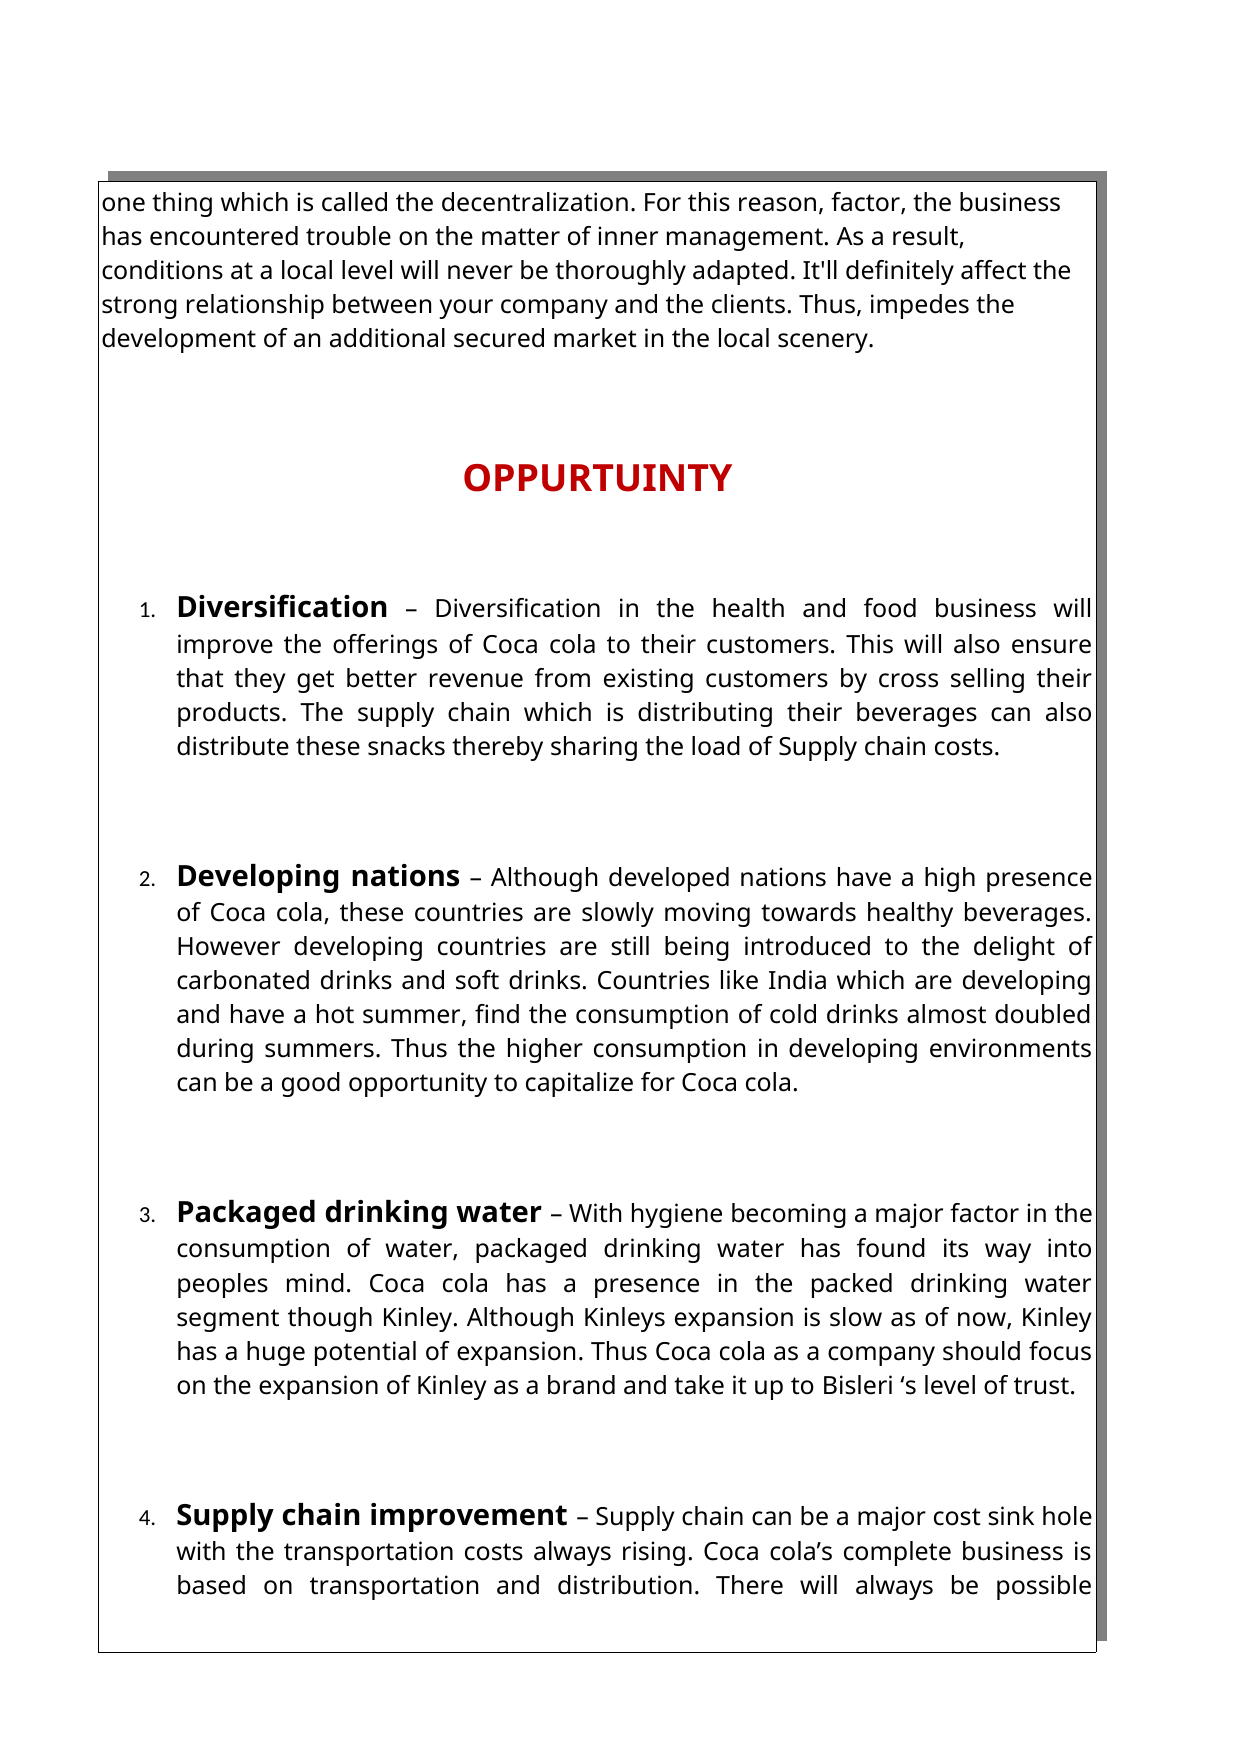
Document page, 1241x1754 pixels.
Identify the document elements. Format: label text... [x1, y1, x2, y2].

list Developing nations – Although developed nations have a high presence of Coca cola, these countries are slowly moving towards healthy beverages. However developing countries are still being introduced to the delight of carbonated drinks and soft drinks. Countries like India which are developing and have a hot summer, find the consumption of cold drinks almost doubled during summers. Thus the higher consumption in developing environments can be a good opportunity to capitalize for Coca cola. [138, 855, 1093, 1099]
list Diversification – Diversification in the health and food business will improve the offerings of Coca cola to their customers. This will also ensure that they get better revenue from existing customers by cross selling their products. The supply chain which is distributing their beverages can also distribute these snacks thereby sharing the load of Supply chain costs. [138, 587, 1093, 763]
text one thing which is called the decentralization. For this reason, factor, the business has encountered trouble on the matter of inner management. As a result, conditions at a local level will never be thoroughly adapted. It'll definitely affect the strong relationship between your company and the clients. Thus, impedes the development of an additional secured market in the local scenery. [101, 184, 1093, 355]
list Supply chain improvement – Supply chain can be a major cost sink hole with the transportation costs always rising. Coca cola’s complete business is based on transportation and distribution. There will always be possible [138, 1494, 1093, 1602]
subtitle OPPURTUINTY [101, 451, 1093, 502]
list Packaged drinking water – With hygiene becoming a major factor in the consumption of water, packaged drinking water has found its way into peoples mind. Coca cola has a presence in the packed drinking water segment though Kinley. Although Kinleys expansion is slow as of now, Kinley has a huge potential of expansion. Thus Coca cola as a company should focus on the expansion of Kinley as a brand and take it up to Bisleri ‘s level of trust. [138, 1191, 1093, 1401]
